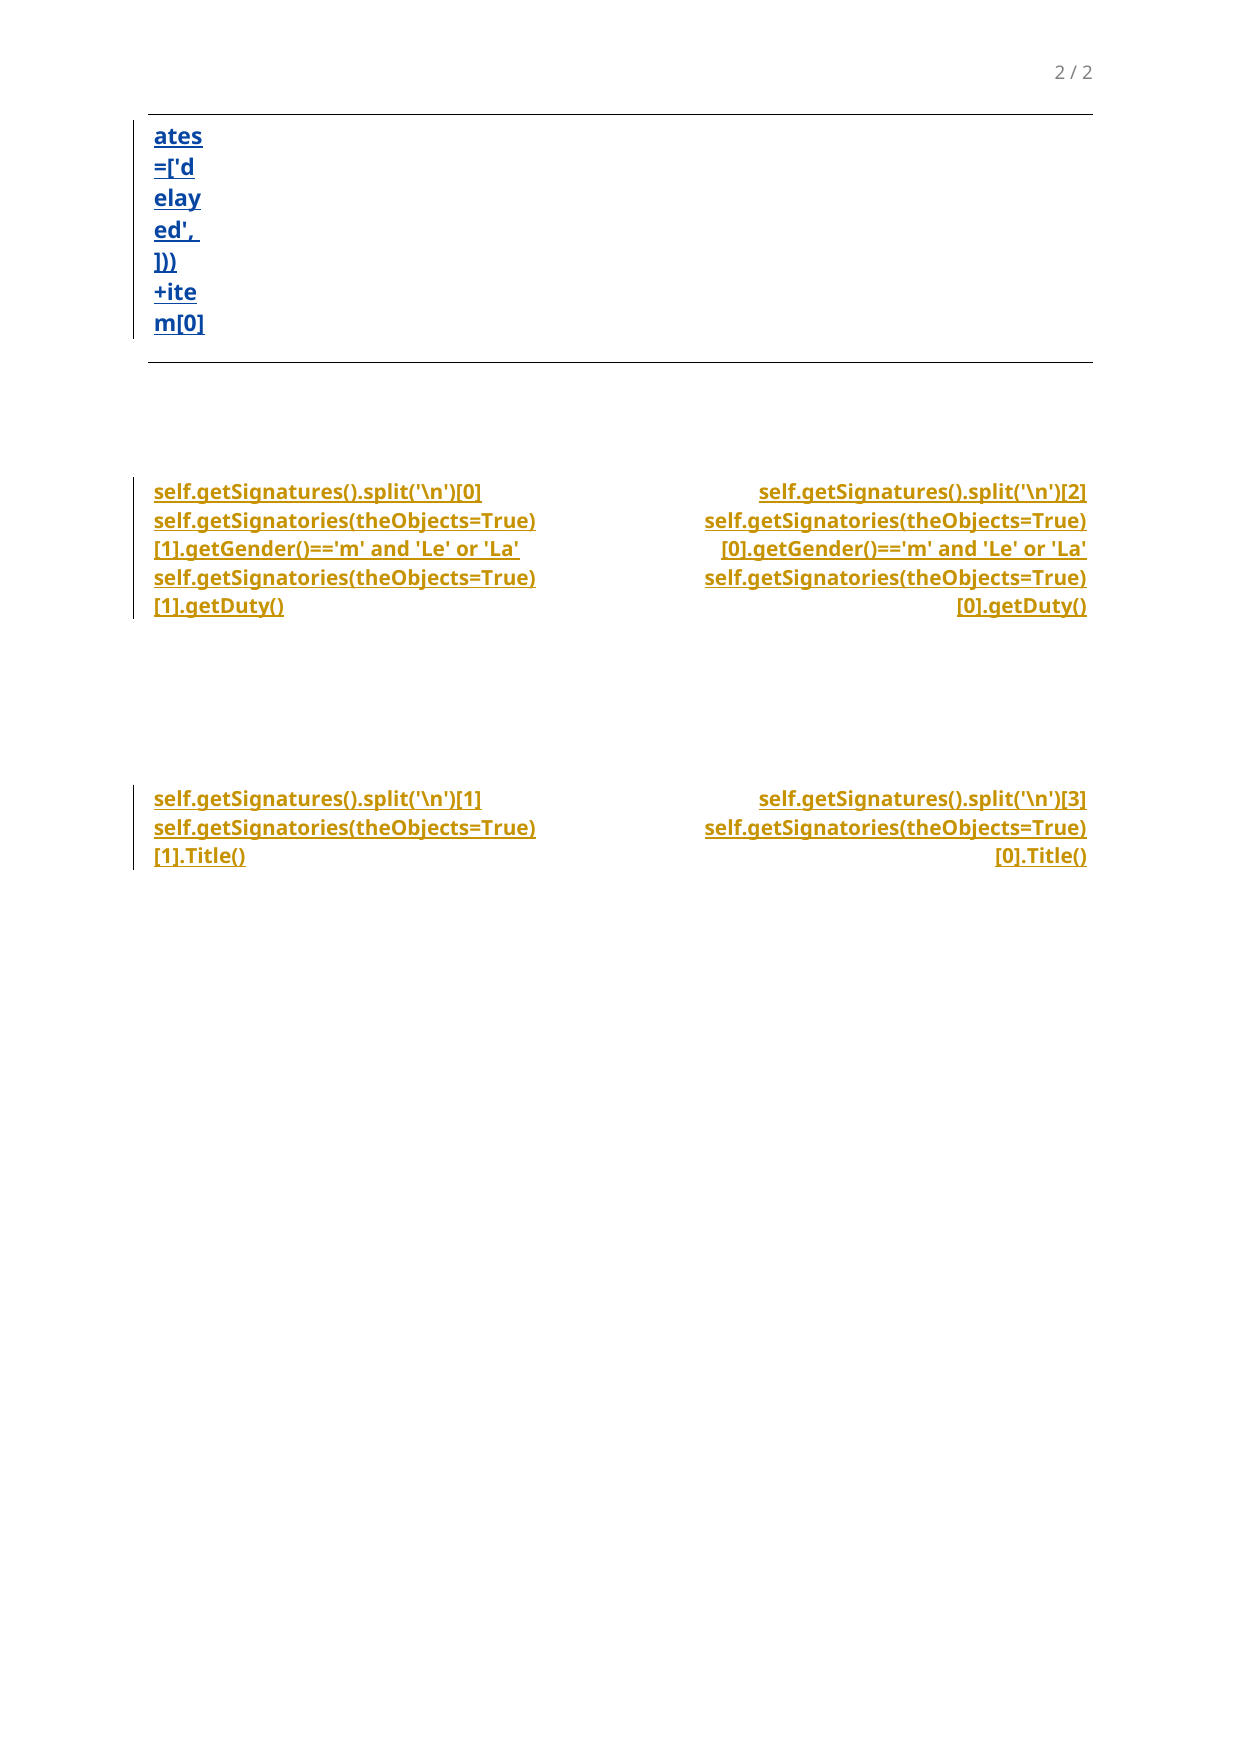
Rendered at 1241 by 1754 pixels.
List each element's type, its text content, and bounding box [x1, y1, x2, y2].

table_header self.getSignatures().split('\n')[2] self.getSignatories(theObjects=True)[0].getGender()=='m' and 'Le' or 'La' self.getSignatories(theObjects=True)[0].getDuty() [620, 472, 1092, 625]
table_header self.getSignatures().split('\n')[0] self.getSignatories(theObjects=True)[1].getGender()=='m' and 'Le' or 'La' self.getSignatories(theObjects=True)[1].getDuty() [148, 472, 620, 625]
table_cell self.getSignatures().split('\n')[3] self.getSignatories(theObjects=True)[0].Title() [620, 779, 1092, 876]
table_cell [620, 625, 1092, 779]
table_header [213, 115, 1093, 362]
table_cell self.getSignatures().split('\n')[1] self.getSignatories(theObjects=True)[1].Title() [148, 779, 620, 876]
table_cell [148, 625, 620, 779]
table_header ates=['delayed', ]))+item[0] [148, 115, 213, 362]
table_cell [148, 363, 213, 423]
table_cell [213, 363, 1093, 423]
